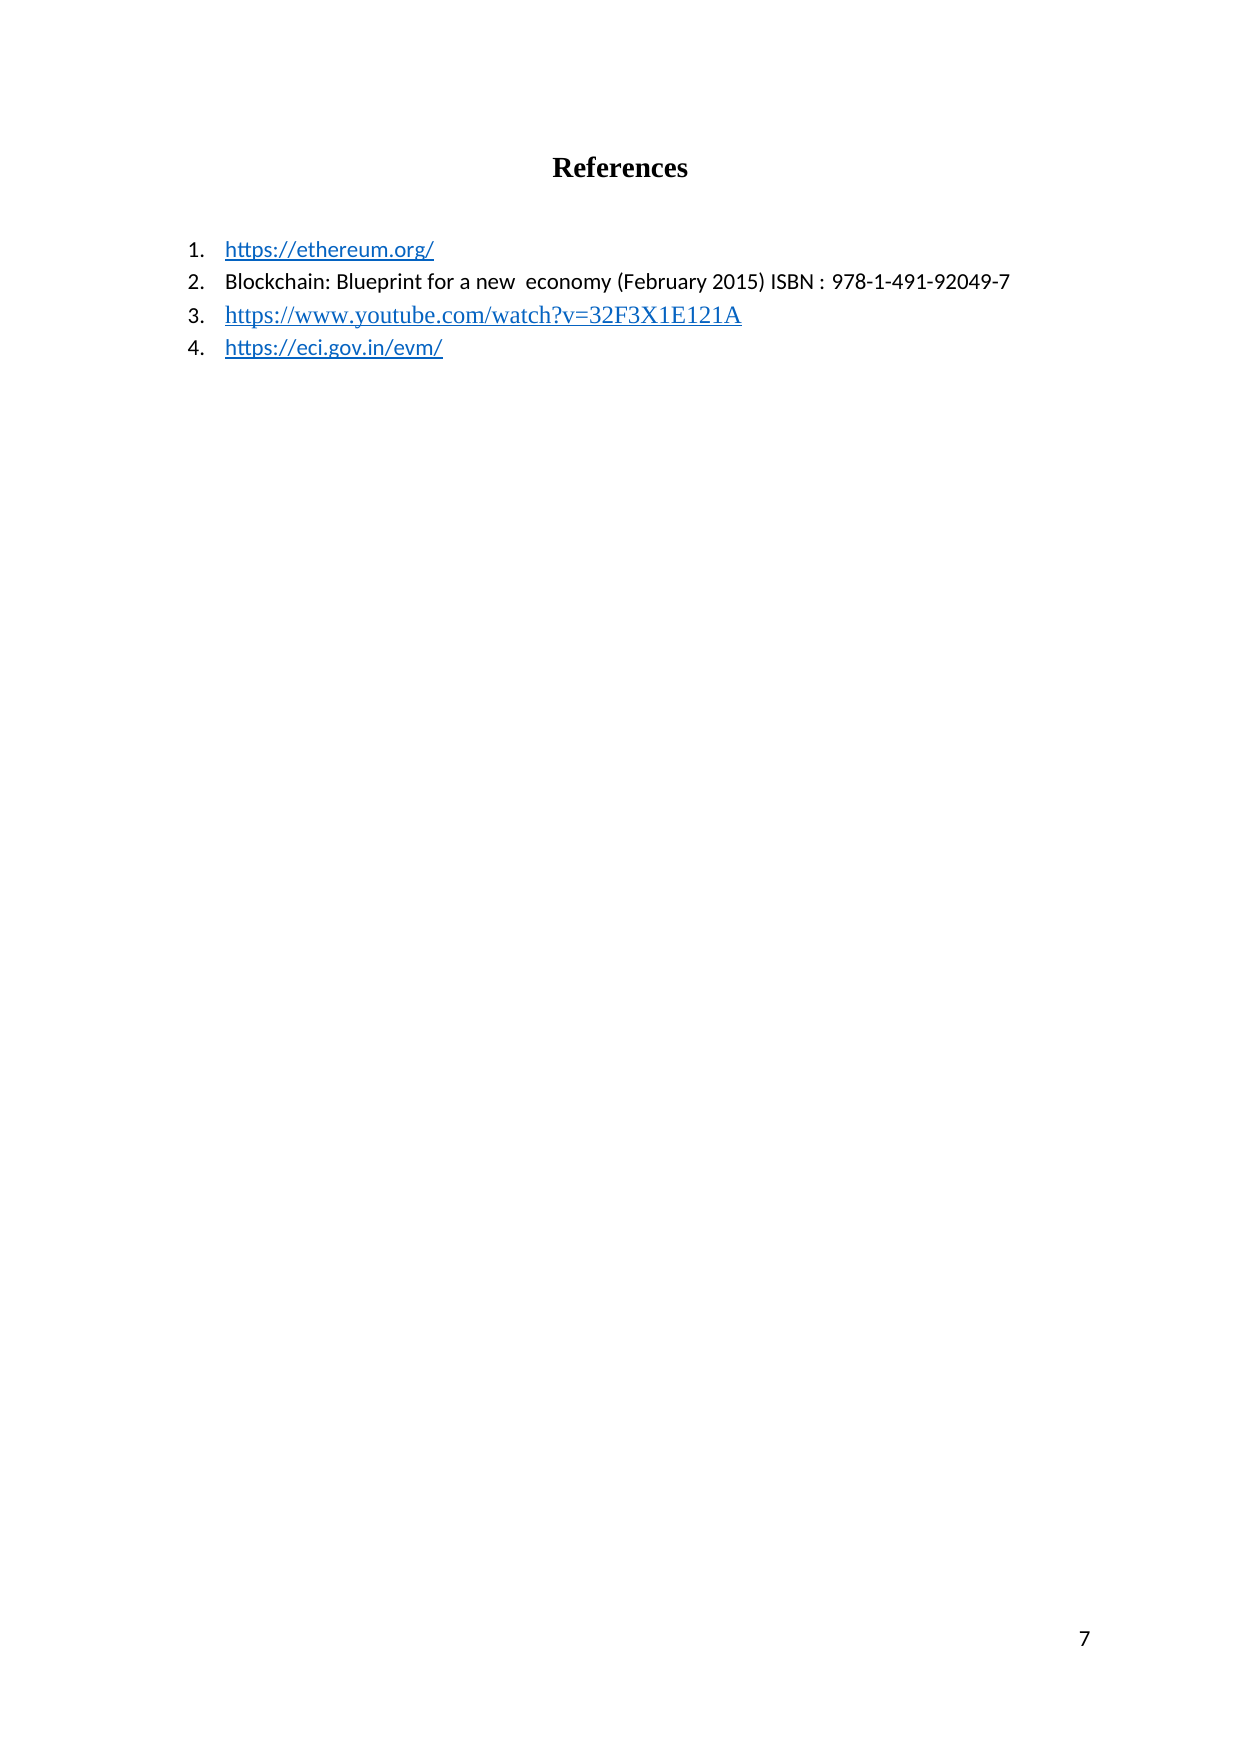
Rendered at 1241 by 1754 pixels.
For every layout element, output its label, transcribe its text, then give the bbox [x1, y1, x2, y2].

text References [150, 150, 1090, 183]
list Blockchain: Blueprint for a new economy (February 2015) ISBN : 978-1-491-92049-7 [187, 267, 1090, 296]
list https://ethereum.org/ [187, 235, 1090, 263]
list https://eci.gov.in/evm/ [187, 333, 1090, 361]
list https://www.youtube.com/watch?v=32F3X1E121A [187, 300, 1090, 329]
